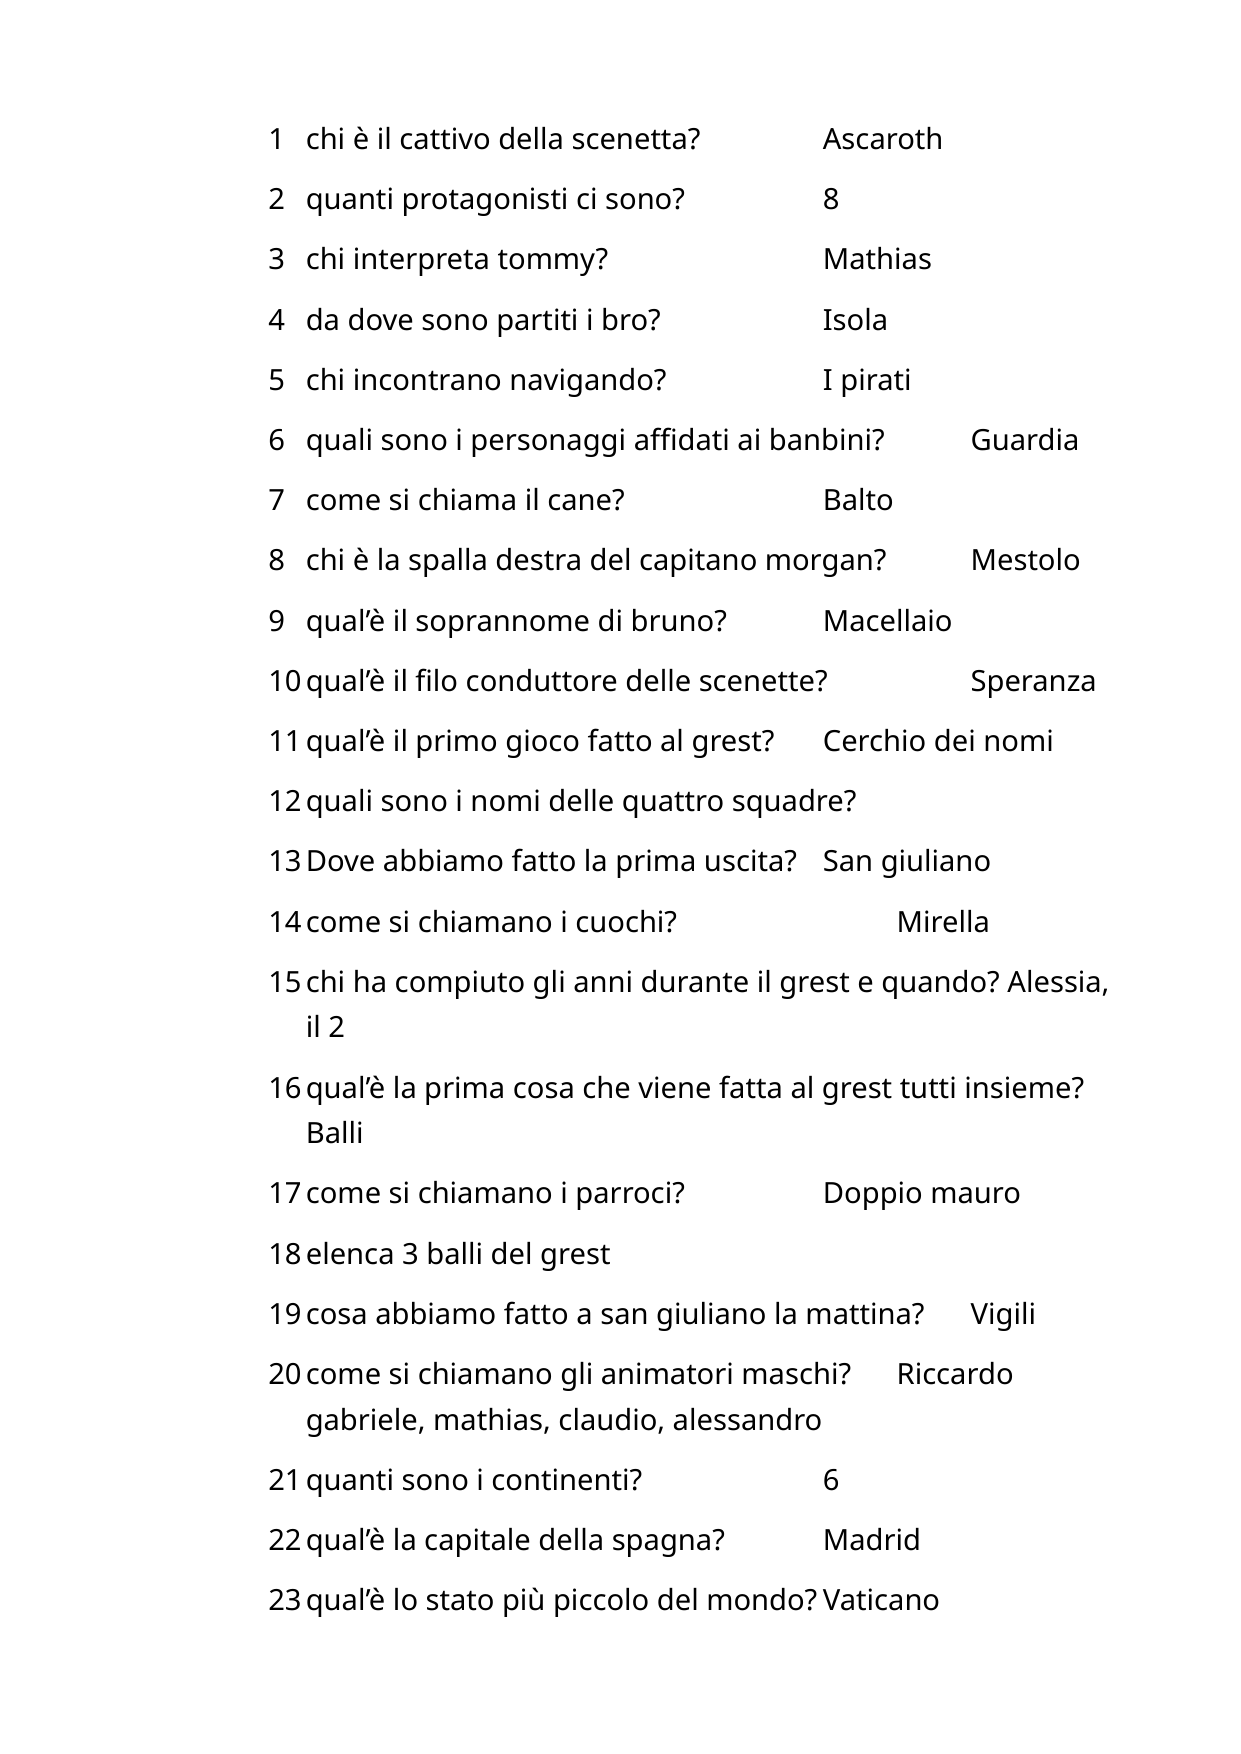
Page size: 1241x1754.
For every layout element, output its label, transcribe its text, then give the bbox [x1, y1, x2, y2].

list quanti sono i continenti? 6 [268, 1459, 1122, 1499]
list da dove sono partiti i bro? Isola [268, 299, 1122, 338]
list chi è la spalla destra del capitano morgan? Mestolo [268, 539, 1122, 579]
list come si chiamano gli animatori maschi? Riccardo gabriele, mathias, claudio, alessandro [268, 1353, 1122, 1439]
list qual’è il soprannome di bruno? Macellaio [268, 600, 1122, 639]
list chi ha compiuto gli anni durante il grest e quando? Alessia, il 2 [268, 961, 1122, 1046]
list come si chiama il cane? Balto [268, 479, 1122, 519]
list cosa abbiamo fatto a san giuliano la mattina? Vigili [268, 1293, 1122, 1333]
list Dove abbiamo fatto la prima uscita? San giuliano [268, 841, 1122, 880]
list chi incontrano navigando? I pirati [268, 359, 1122, 399]
list elenca 3 balli del grest [268, 1233, 1122, 1273]
list quali sono i personaggi affidati ai banbini? Guardia [268, 419, 1122, 459]
list come si chiamano i cuochi? Mirella [268, 901, 1122, 941]
list quanti protagonisti ci sono? 8 [268, 178, 1122, 218]
list chi interpreta tommy? Mathias [268, 238, 1122, 278]
list come si chiamano i parroci? Doppio mauro [268, 1173, 1122, 1212]
list qual’è lo stato più piccolo del mondo? Vaticano [268, 1579, 1122, 1619]
list chi è il cattivo della scenetta? Ascaroth [268, 118, 1122, 158]
list quali sono i nomi delle quattro squadre? [268, 780, 1122, 820]
list qual’è la prima cosa che viene fatta al grest tutti insieme? Balli [268, 1067, 1122, 1152]
list qual’è il primo gioco fatto al grest? Cerchio dei nomi [268, 720, 1122, 760]
list qual’è il filo conduttore delle scenette? Speranza [268, 660, 1122, 700]
list qual’è la capitale della spagna? Madrid [268, 1519, 1122, 1559]
